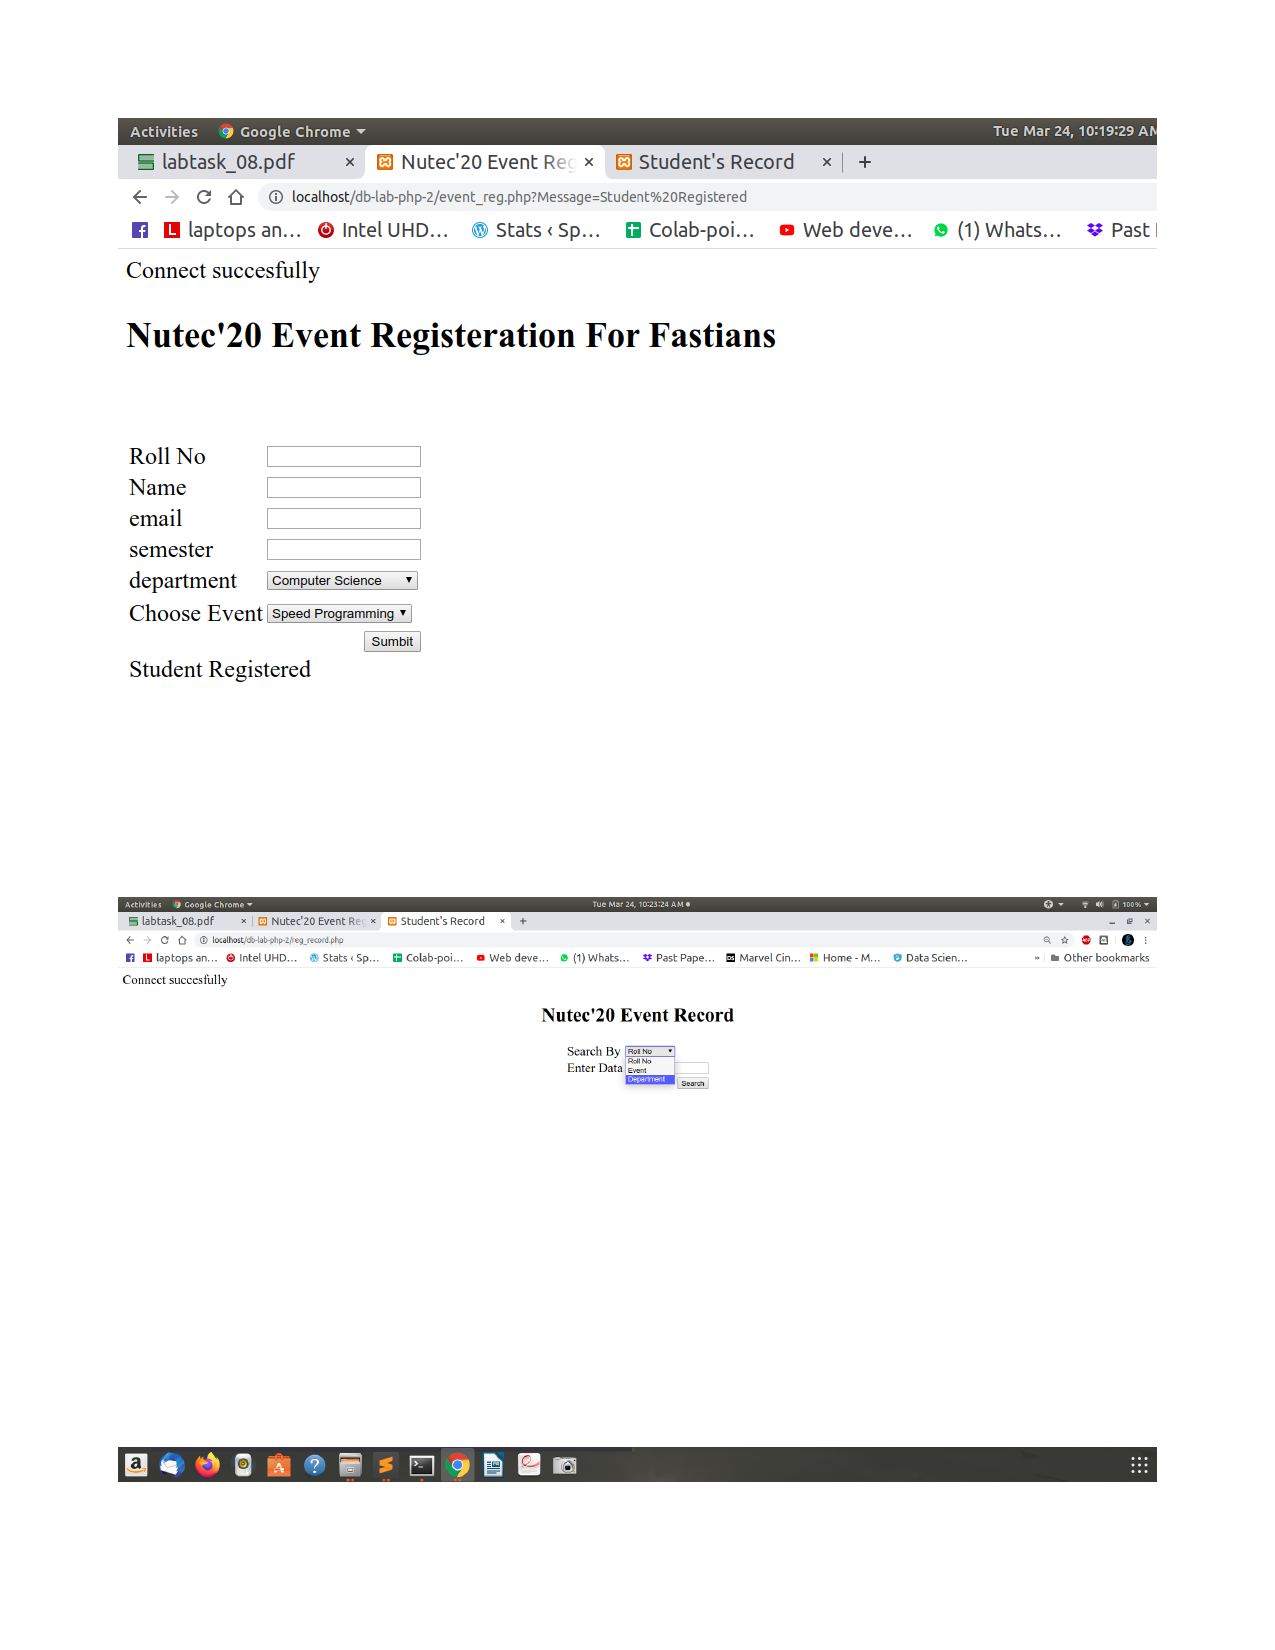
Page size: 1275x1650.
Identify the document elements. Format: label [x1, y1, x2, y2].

picture [118, 118, 1157, 869]
picture [118, 897, 1157, 1482]
